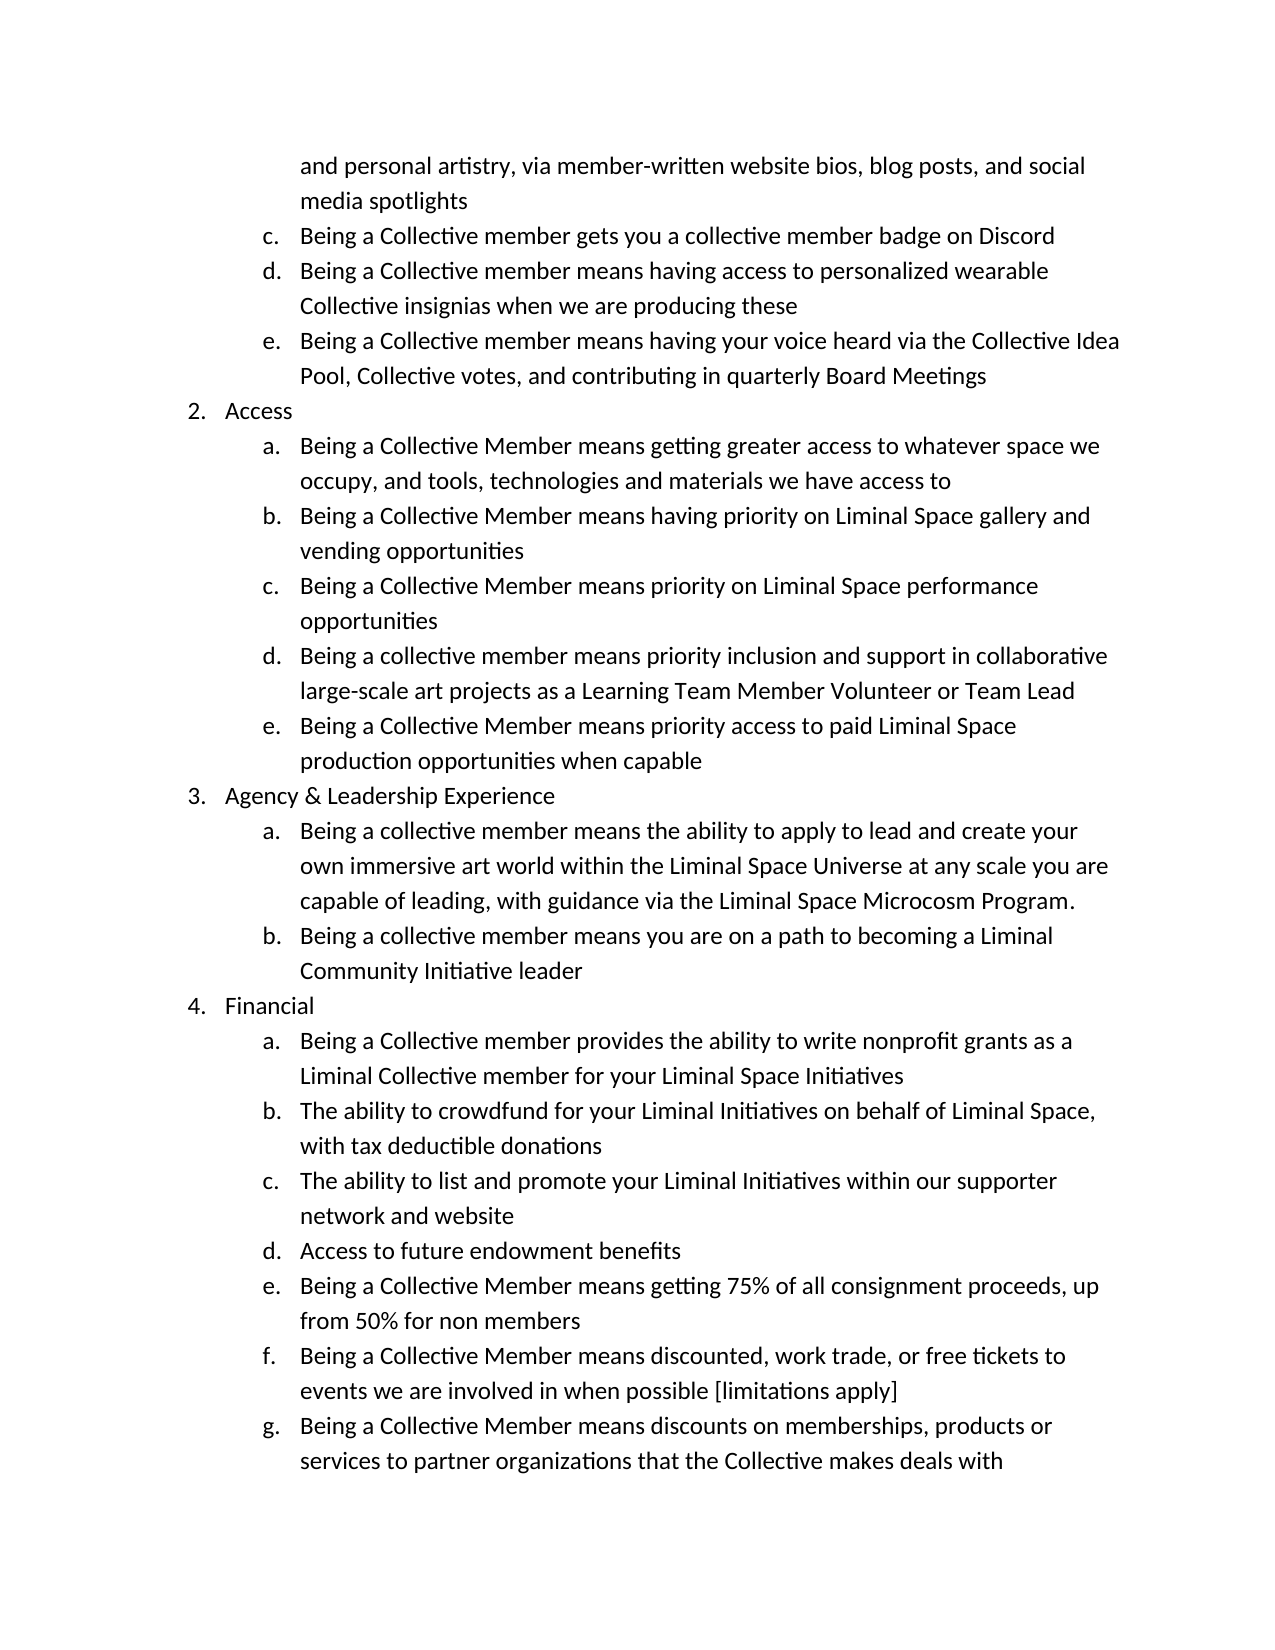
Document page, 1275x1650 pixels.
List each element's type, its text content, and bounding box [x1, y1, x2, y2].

list The ability to crowdfund for your Liminal Initiatives on behalf of Liminal Space, with tax deductible donations [262, 1095, 1125, 1161]
list Access to future endowment benefits [262, 1235, 1125, 1266]
list Being a Collective member gets you a collective member badge on Discord [262, 220, 1125, 251]
list Being a Collective Member means priority access to paid Liminal Space production opportunities when capable [262, 710, 1125, 776]
list Being a Collective member means having access to personalized wearable Collective insignias when we are producing these [262, 255, 1125, 321]
list Agency & Leadership Experience [187, 780, 1125, 811]
list Being a collective member means you are on a path to becoming a Liminal Community Initiative leader [262, 920, 1125, 986]
list Being a collective member means the ability to apply to lead and create your own immersive art world within the Liminal Space Universe at any scale you are capable of leading, with guidance via the Liminal Space Microcosm Program. [262, 815, 1125, 916]
list Being a Collective Member means discounts on memberships, products or services to partner organizations that the Collective makes deals with [262, 1410, 1125, 1476]
list Access [187, 395, 1125, 426]
list Financial [187, 990, 1125, 1021]
list Being a Collective Member means discounted, work trade, or free tickets to events we are involved in when possible [limitations apply] [262, 1340, 1125, 1406]
list and personal artistry, via member-written website bios, blog posts, and social media spotlights [262, 150, 1125, 216]
list Being a Collective Member means having priority on Liminal Space gallery and vending opportunities [262, 500, 1125, 566]
list The ability to list and promote your Liminal Initiatives within our supporter network and website [262, 1165, 1125, 1231]
list Being a Collective Member means getting greater access to whatever space we occupy, and tools, technologies and materials we have access to [262, 430, 1125, 496]
list Being a Collective Member means priority on Liminal Space performance opportunities [262, 570, 1125, 636]
list Being a Collective member means having your voice heard via the Collective Idea Pool, Collective votes, and contributing in quarterly Board Meetings [262, 325, 1125, 391]
list Being a Collective member provides the ability to write nonprofit grants as a Liminal Collective member for your Liminal Space Initiatives [262, 1025, 1125, 1091]
list Being a Collective Member means getting 75% of all consignment proceeds, up from 50% for non members [262, 1270, 1125, 1336]
list Being a collective member means priority inclusion and support in collaborative large-scale art projects as a Learning Team Member Volunteer or Team Lead [262, 640, 1125, 706]
